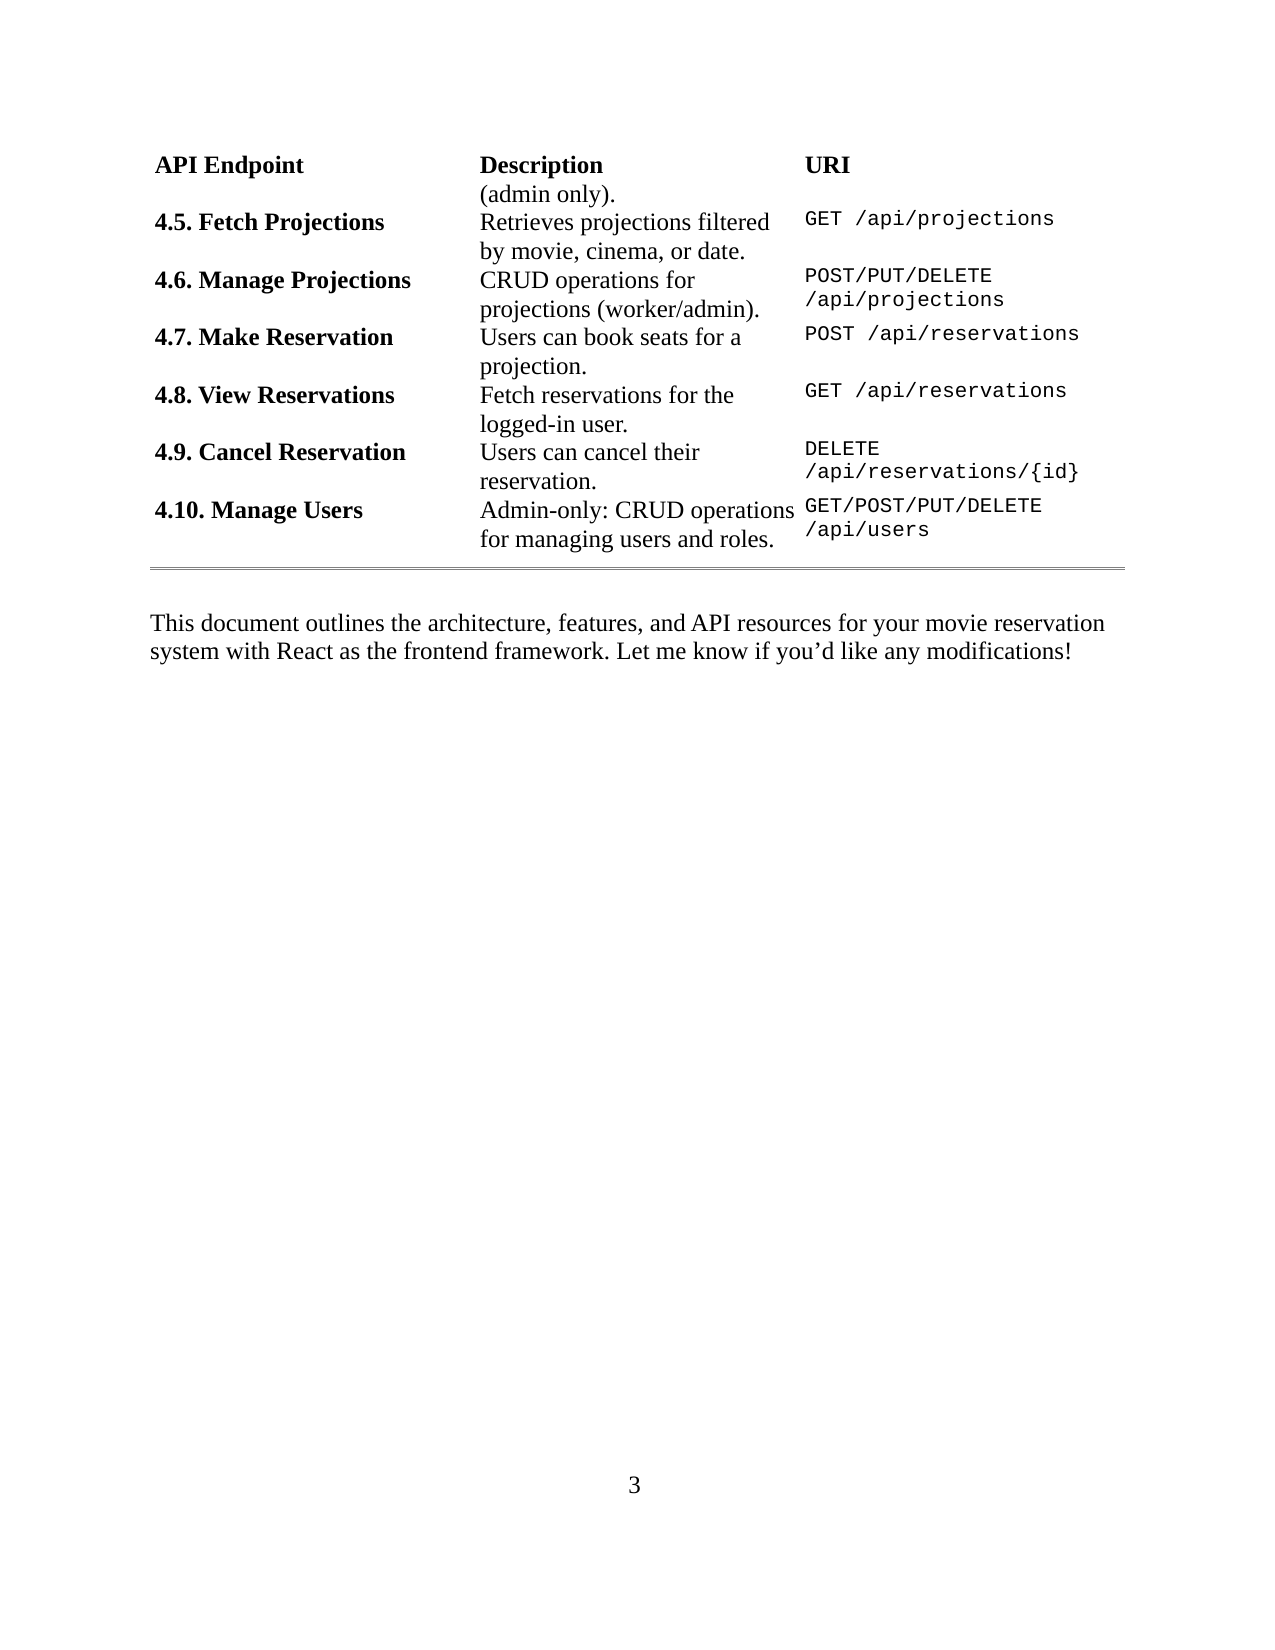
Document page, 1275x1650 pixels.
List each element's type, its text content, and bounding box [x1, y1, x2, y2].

table_cell POST /api/reservations [800, 323, 1125, 380]
table_cell DELETE /api/reservations/{id} [800, 438, 1125, 495]
table_cell (admin only). [475, 179, 800, 207]
table_cell Admin-only: CRUD operations for managing users and roles. [475, 495, 800, 552]
table_cell 4.6. Manage Projections [150, 265, 475, 322]
table_cell Users can book seats for a projection. [475, 323, 800, 380]
table_cell 4.9. Cancel Reservation [150, 438, 475, 495]
table_cell GET /api/reservations [800, 380, 1125, 437]
table_cell [800, 179, 1125, 207]
table_cell CRUD operations for projections (worker/admin). [475, 265, 800, 322]
table_cell 4.5. Fetch Projections [150, 208, 475, 265]
text This document outlines the architecture, features, and API resources for your movie reservation system with React as the frontend framework. Let me know if you’d like any modifications! 🚀 [150, 608, 1125, 665]
table_cell GET /api/projections [800, 208, 1125, 265]
table_cell 4.7. Make Reservation [150, 323, 475, 380]
table_cell GET/POST/PUT/DELETE /api/users [800, 495, 1125, 552]
table_cell [150, 179, 475, 207]
table_cell Users can cancel their reservation. [475, 438, 800, 495]
table_cell POST/PUT/DELETE /api/projections [800, 265, 1125, 322]
table_header API Endpoint [150, 150, 475, 179]
table_cell Retrieves projections filtered by movie, cinema, or date. [475, 208, 800, 265]
table_cell 4.10. Manage Users [150, 495, 475, 552]
table_header URI [800, 150, 1125, 179]
table_cell Fetch reservations for the logged-in user. [475, 380, 800, 437]
table_header Description [475, 150, 800, 179]
table_cell 4.8. View Reservations [150, 380, 475, 437]
